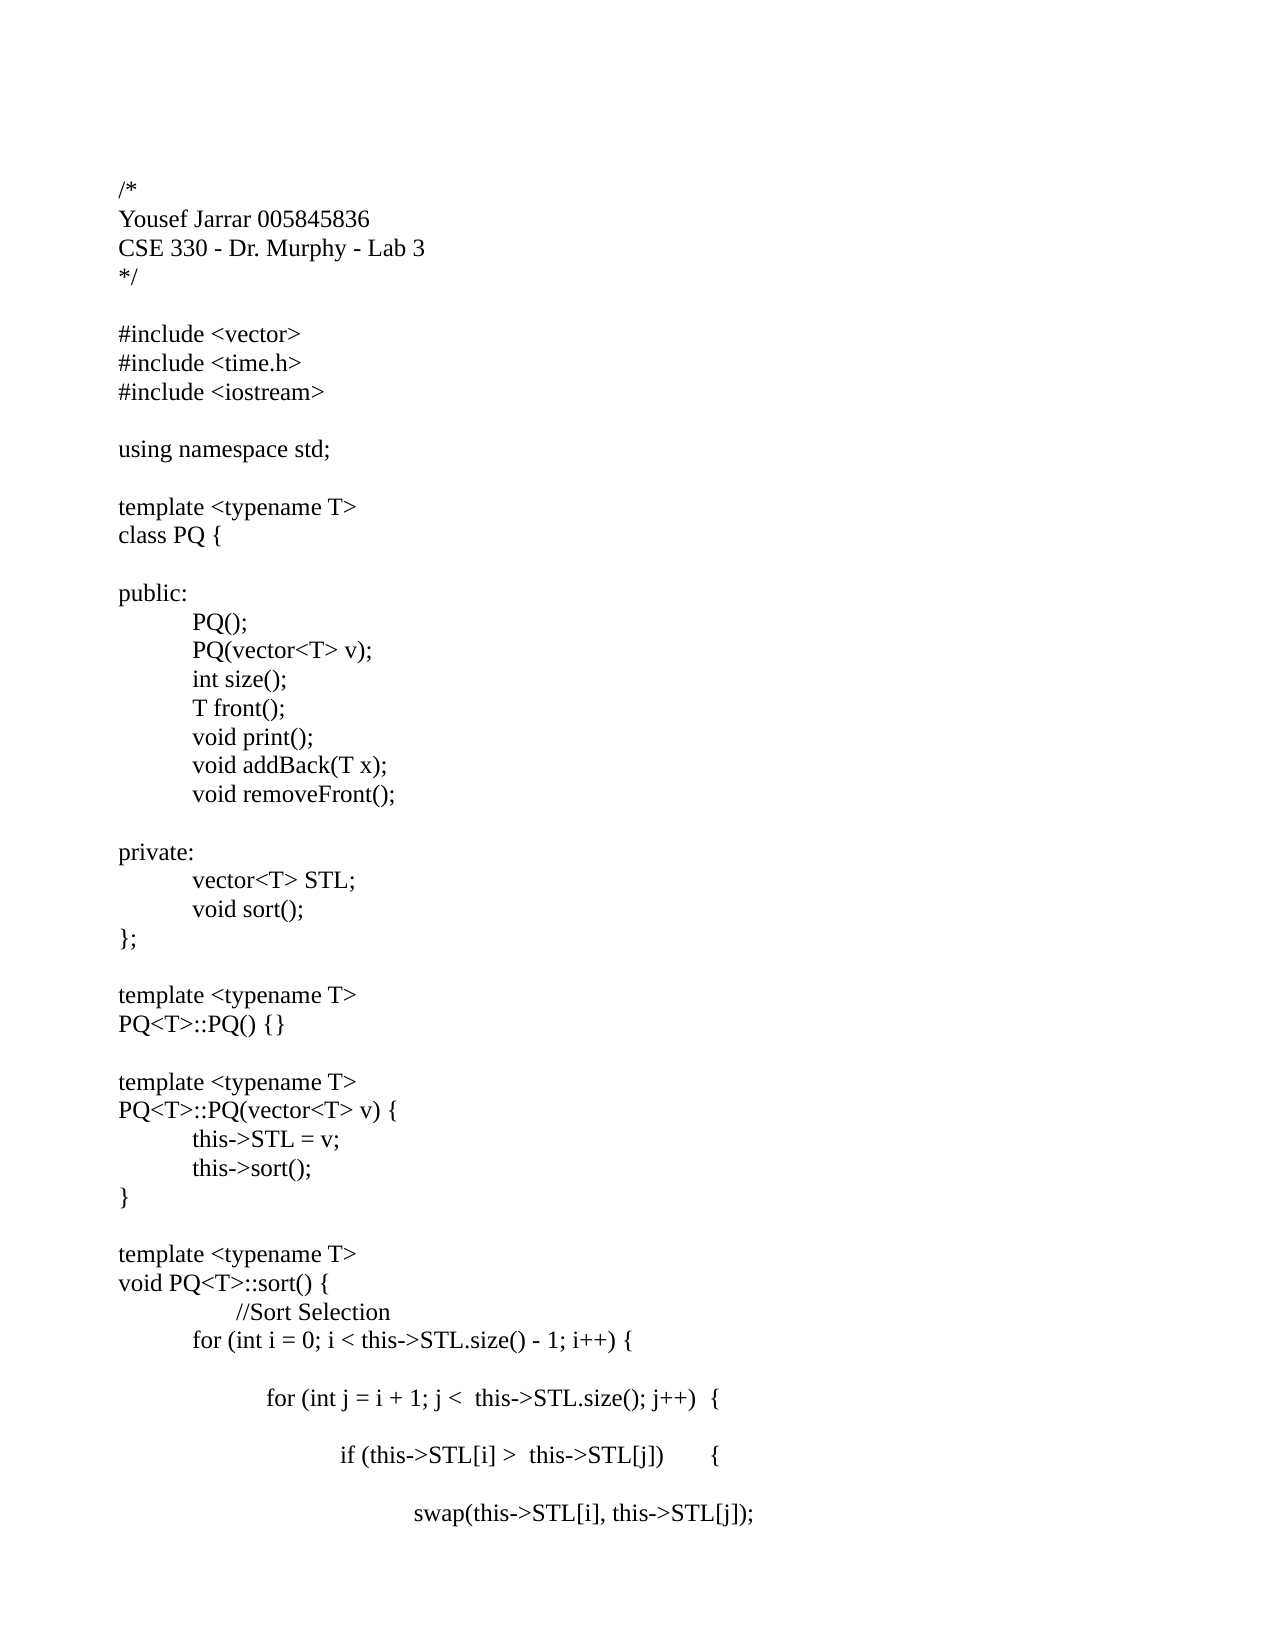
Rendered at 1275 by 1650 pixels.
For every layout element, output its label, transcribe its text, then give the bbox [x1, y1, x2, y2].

text void sort(); [118, 894, 1157, 923]
text private: [118, 837, 1157, 866]
text template <typename T> [118, 981, 1157, 1009]
text T front(); [118, 693, 1157, 722]
text template <typename T> [118, 1239, 1157, 1268]
text void addBack(T x); [118, 751, 1157, 779]
text PQ(); [118, 607, 1157, 636]
text } [118, 1182, 1157, 1211]
text if (this->STL[i] > this->STL[j]) { [118, 1441, 1157, 1469]
text this->STL = v; [118, 1124, 1157, 1153]
text int size(); [118, 664, 1157, 693]
text void removeFront(); [118, 779, 1157, 808]
text vector<T> STL; [118, 866, 1157, 894]
text /* [118, 176, 1157, 204]
text #include <iostream> [118, 377, 1157, 406]
text //Sort Selection [118, 1297, 1157, 1326]
text CSE 330 - Dr. Murphy - Lab 3 [118, 233, 1157, 262]
text this->sort(); [118, 1153, 1157, 1182]
text template <typename T> [118, 1067, 1157, 1096]
text public: [118, 578, 1157, 607]
text #include <time.h> [118, 348, 1157, 377]
text PQ<T>::PQ() {} [118, 1009, 1157, 1038]
text PQ(vector<T> v); [118, 636, 1157, 664]
text for (int i = 0; i < this->STL.size() - 1; i++) { [118, 1326, 1157, 1354]
text }; [118, 923, 1157, 952]
text */ [118, 262, 1157, 291]
text Yousef Jarrar 005845836 [118, 204, 1157, 233]
text void PQ<T>::sort() { [118, 1268, 1157, 1297]
text using namespace std; [118, 434, 1157, 463]
text PQ<T>::PQ(vector<T> v) { [118, 1096, 1157, 1124]
text swap(this->STL[i], this->STL[j]); [118, 1498, 1157, 1527]
text #include <vector> [118, 319, 1157, 348]
text for (int j = i + 1; j < this->STL.size(); j++) { [118, 1383, 1157, 1412]
text template <typename T> [118, 492, 1157, 521]
text void print(); [118, 722, 1157, 751]
text class PQ { [118, 521, 1157, 549]
